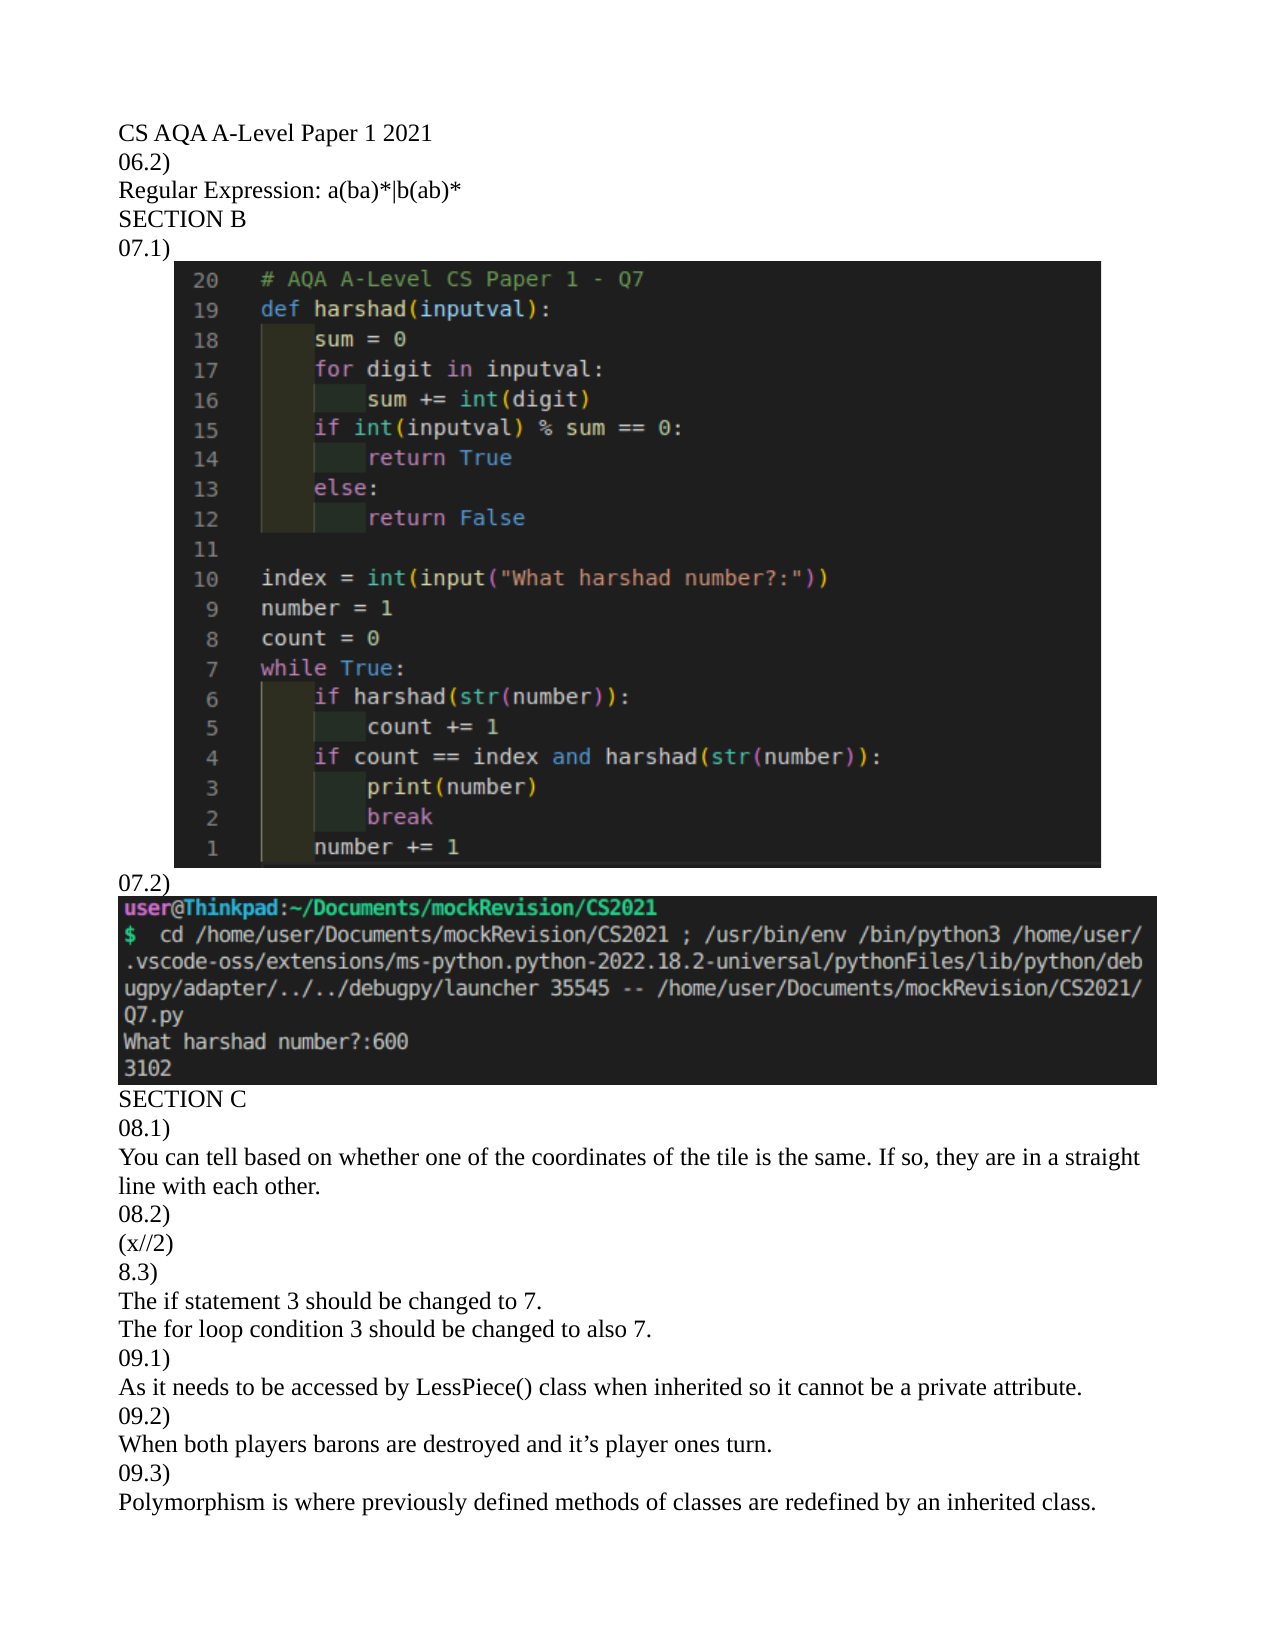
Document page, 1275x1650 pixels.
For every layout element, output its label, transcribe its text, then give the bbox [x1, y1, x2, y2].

text You can tell based on whether one of the coordinates of the tile is the same. If so, they are in a straight line with each other. [118, 1142, 1157, 1199]
picture [118, 896, 1157, 1085]
text The for loop condition 3 should be changed to also 7. [118, 1314, 1157, 1343]
text When both players barons are destroyed and it’s player ones turn. [118, 1429, 1157, 1458]
text 08.1) [118, 1113, 1157, 1142]
text Polymorphism is where previously defined methods of classes are redefined by an inherited class. [118, 1487, 1157, 1516]
text As it needs to be accessed by LessPiece() class when inherited so it cannot be a private attribute. [118, 1372, 1157, 1401]
text CS AQA A-Level Paper 1 2021 [118, 118, 1157, 147]
picture [174, 261, 1102, 868]
text 06.2) [118, 147, 1157, 176]
text SECTION B [118, 204, 1157, 233]
text 07.2) [118, 262, 1157, 896]
text (x//2) [118, 1228, 1157, 1257]
text 09.2) [118, 1401, 1157, 1429]
text 07.1) [118, 233, 1157, 262]
text 08.2) [118, 1199, 1157, 1228]
text Regular Expression: a(ba)*|b(ab)* [118, 176, 1157, 204]
text 8.3) [118, 1257, 1157, 1286]
text SECTION C [118, 1085, 1157, 1113]
text 09.1) [118, 1343, 1157, 1372]
text 09.3) [118, 1458, 1157, 1487]
text The if statement 3 should be changed to 7. [118, 1286, 1157, 1314]
